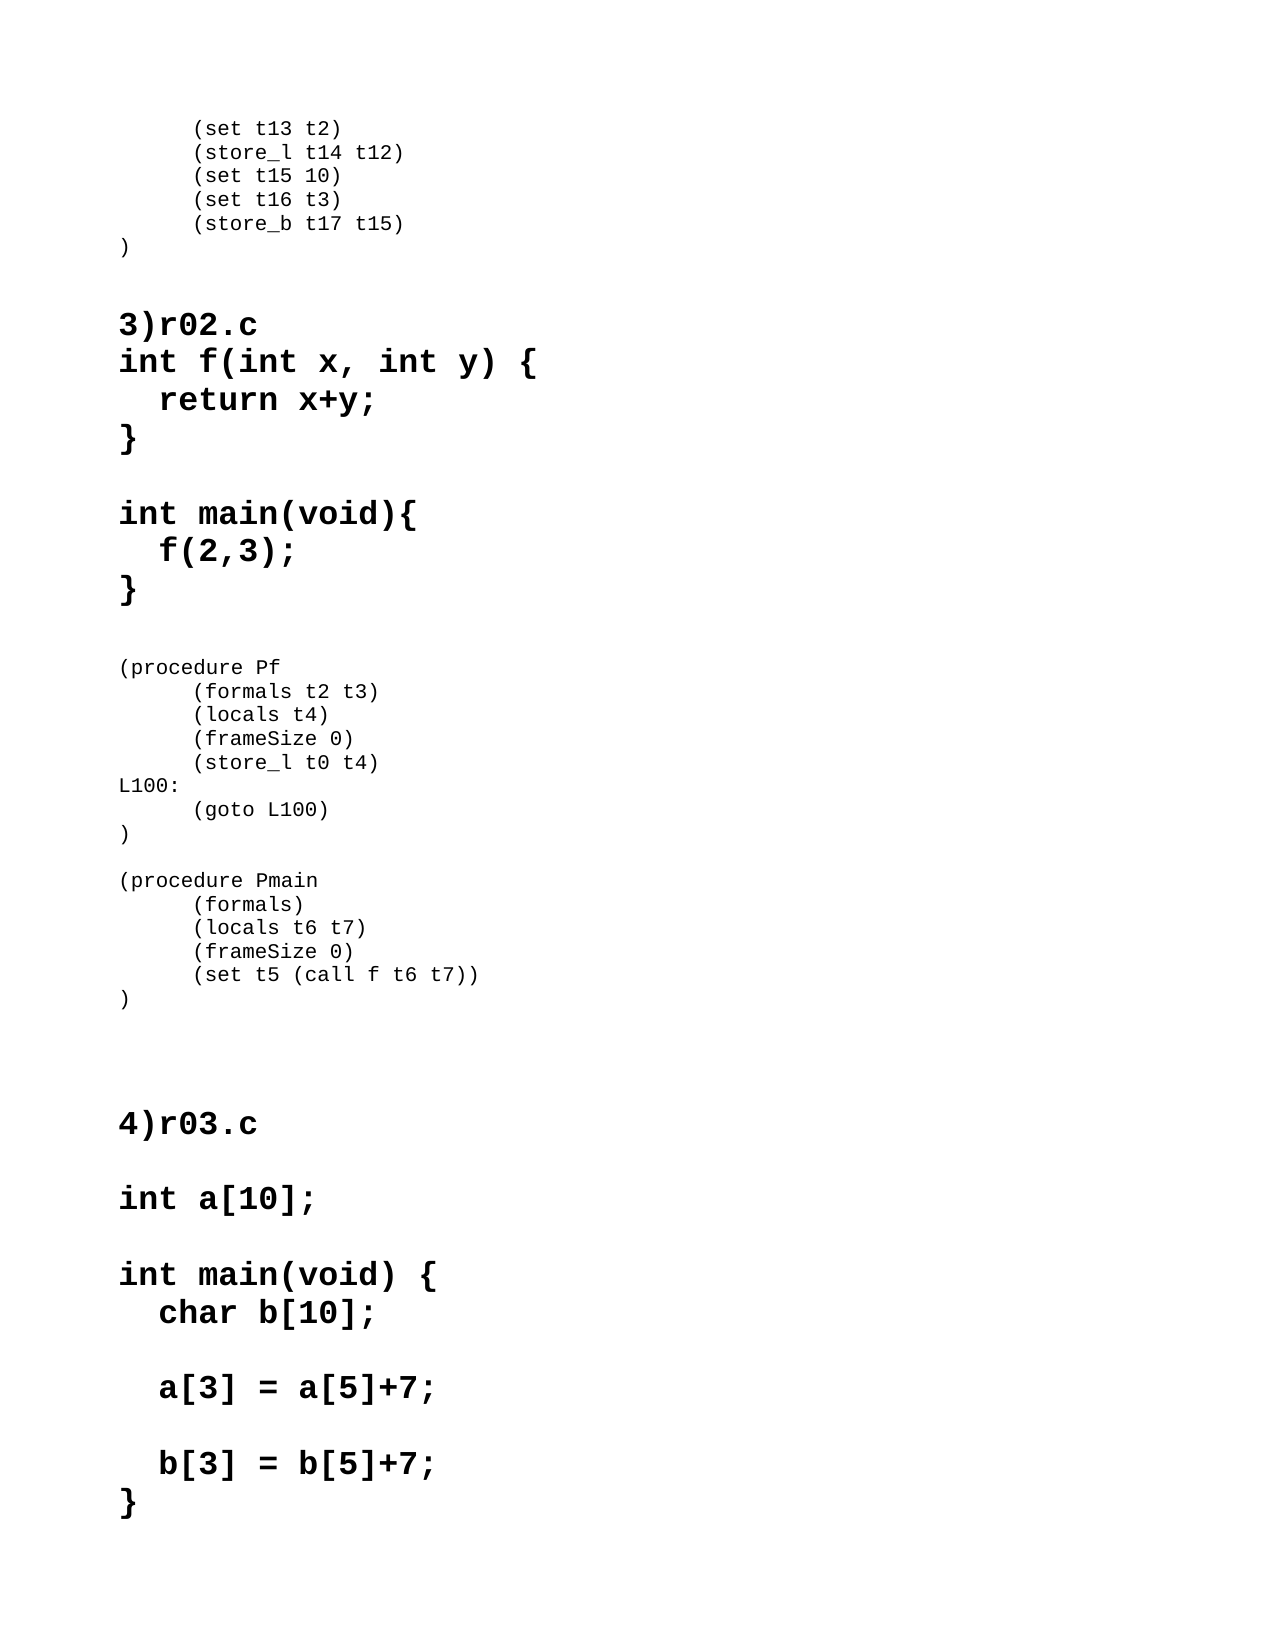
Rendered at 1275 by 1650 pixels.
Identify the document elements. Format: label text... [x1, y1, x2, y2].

text } [118, 572, 1157, 610]
text (locals t6 t7) [118, 917, 1157, 941]
text int f(int x, int y) { [118, 345, 1157, 383]
text (procedure Pf [118, 657, 1157, 681]
text (store_l t0 t4) [118, 752, 1157, 775]
text (store_l t14 t12) [118, 142, 1157, 165]
text (set t16 t3) [118, 189, 1157, 213]
text } [118, 1484, 1157, 1522]
text int main(void) { [118, 1258, 1157, 1295]
text int main(void){ [118, 496, 1157, 534]
text char b[10]; [118, 1295, 1157, 1333]
text (store_b t17 t15) [118, 213, 1157, 236]
text (set t13 t2) [118, 118, 1157, 142]
text } [118, 421, 1157, 458]
text (goto L100) [118, 799, 1157, 823]
text L100: [118, 775, 1157, 799]
text (frameSize 0) [118, 728, 1157, 752]
text f(2,3); [118, 534, 1157, 572]
text ) [118, 236, 1157, 260]
text b[3] = b[5]+7; [118, 1447, 1157, 1484]
text 3)r02.c [118, 307, 1157, 345]
text (set t5 (call f t6 t7)) [118, 964, 1157, 988]
text ) [118, 988, 1157, 1012]
text (frameSize 0) [118, 941, 1157, 964]
text (set t15 10) [118, 165, 1157, 189]
text (locals t4) [118, 704, 1157, 728]
text ) [118, 823, 1157, 846]
text (formals t2 t3) [118, 681, 1157, 704]
text return x+y; [118, 383, 1157, 421]
text (formals) [118, 893, 1157, 917]
text (procedure Pmain [118, 870, 1157, 893]
text int a[10]; [118, 1182, 1157, 1220]
text a[3] = a[5]+7; [118, 1371, 1157, 1409]
text 4)r03.c [118, 1106, 1157, 1144]
